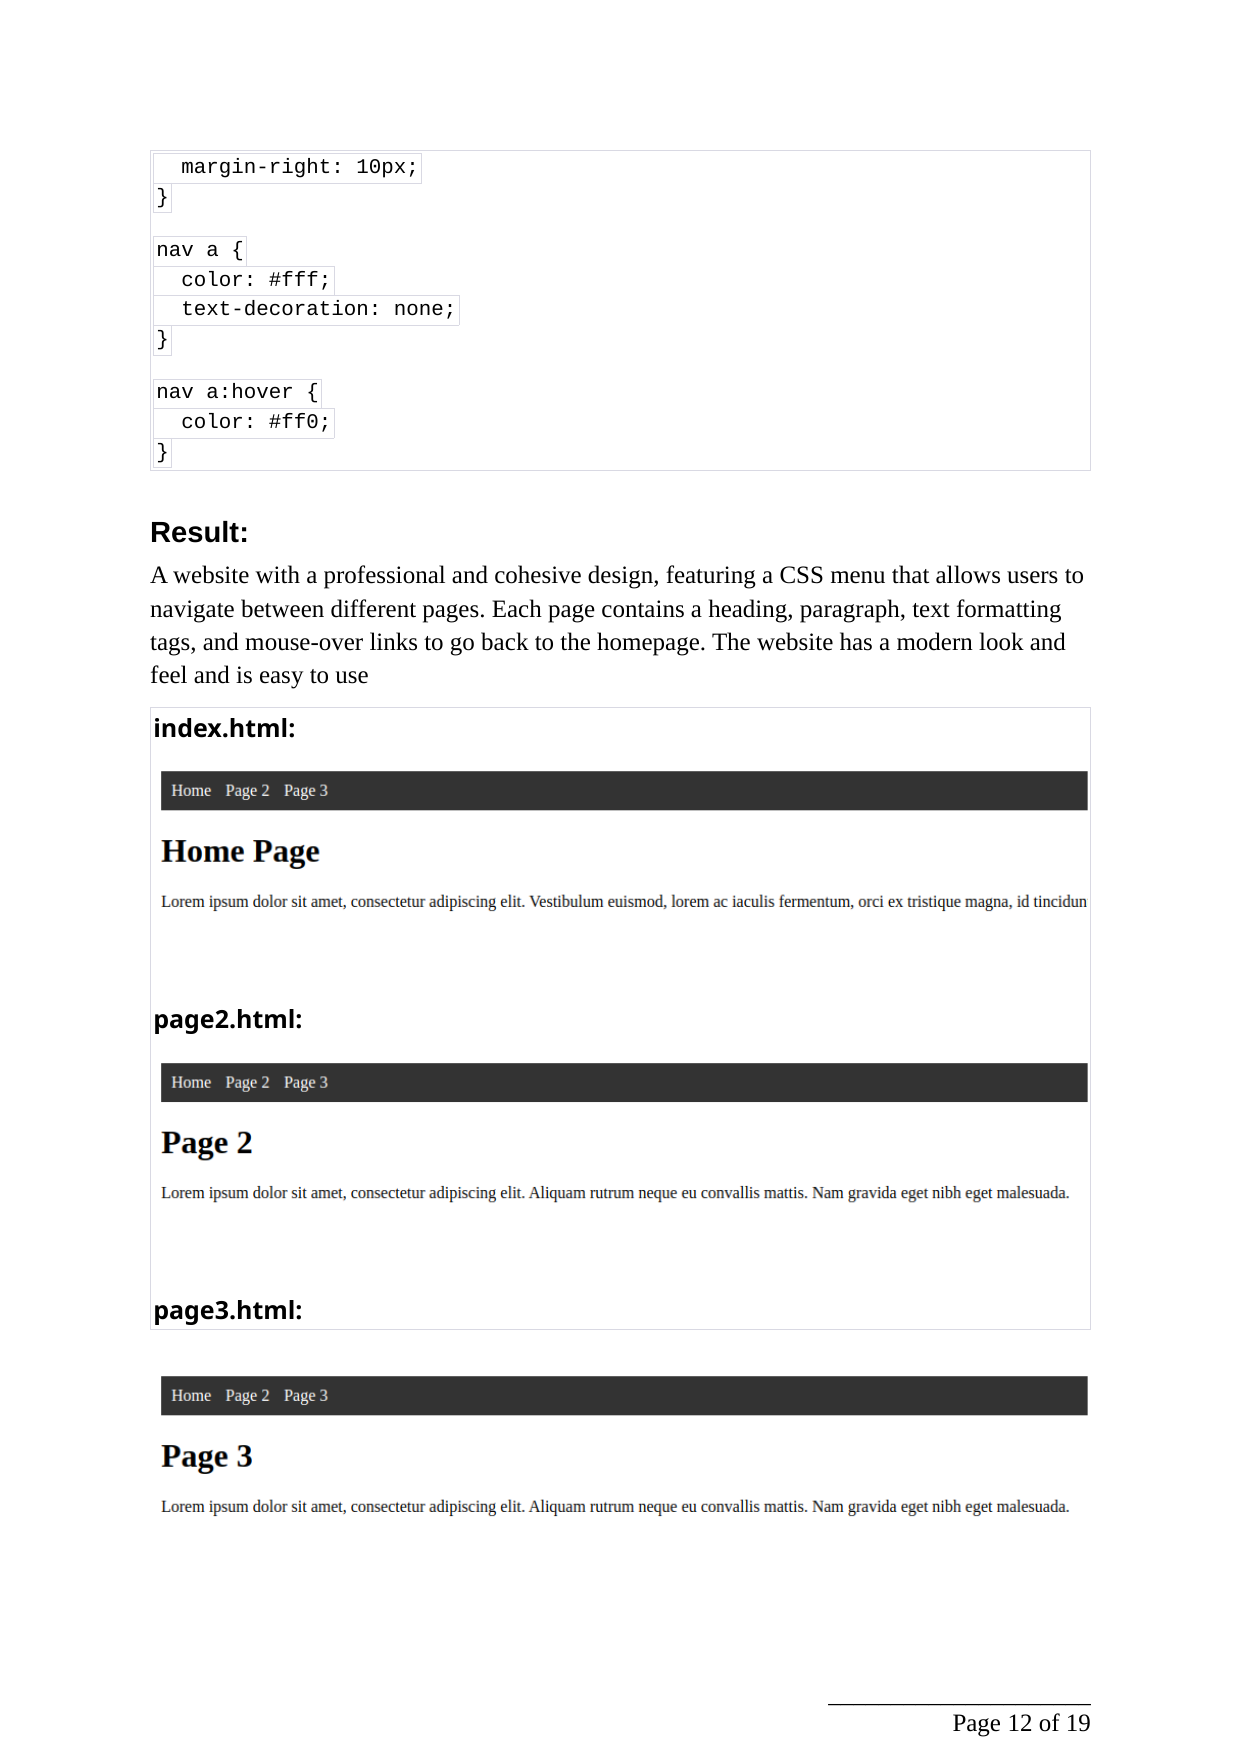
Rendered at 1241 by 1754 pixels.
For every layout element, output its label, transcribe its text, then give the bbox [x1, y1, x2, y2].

text nav a:hover { [151, 375, 1090, 405]
text page3.html: [151, 1289, 1090, 1329]
text text-decoration: none; [154, 296, 459, 322]
picture [153, 764, 1088, 943]
text margin-right: 10px; [151, 151, 1090, 180]
text color: #fff; [247, 263, 1090, 292]
text } [151, 435, 1090, 470]
text text-decoration: none; [335, 292, 1090, 322]
text [172, 180, 1090, 212]
text nav a { [151, 233, 1090, 263]
text color: #fff; [154, 267, 334, 292]
text page2.html: [151, 998, 1090, 1035]
text A website with a professional and cohesive design, featuring a CSS menu that allows users to navigate between different pages. Each page contains a heading, paragraph, text formatting tags, and mouse-over links to go back to the homepage. The website has a modern look and feel and is easy to use [150, 561, 1091, 688]
text } [154, 184, 171, 212]
subtitle Result: [150, 514, 1091, 548]
text index.html: [151, 708, 1090, 744]
text } [154, 326, 171, 355]
text color: #ff0; [154, 409, 334, 435]
picture [153, 1055, 1088, 1234]
text color: #ff0; [322, 405, 1090, 435]
text [172, 322, 1090, 355]
picture [153, 1368, 1088, 1548]
